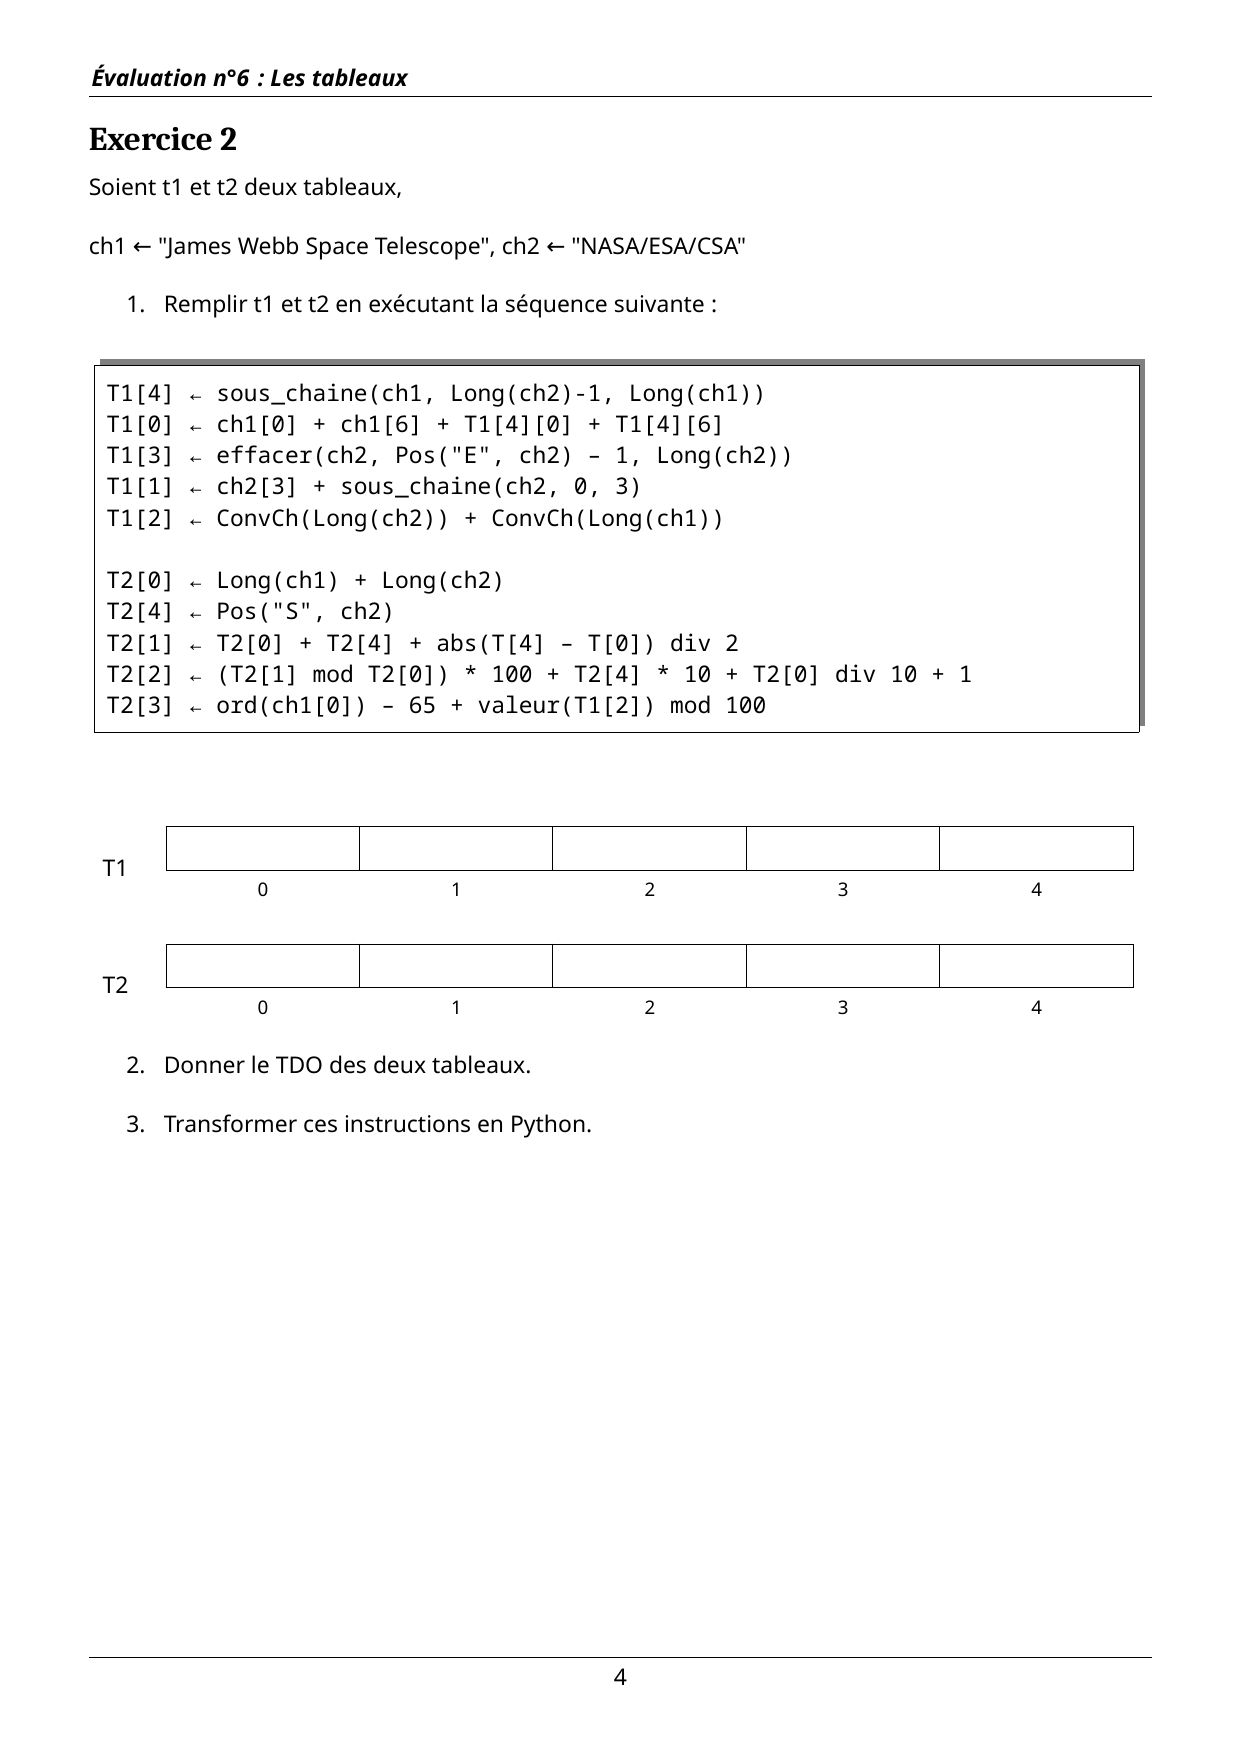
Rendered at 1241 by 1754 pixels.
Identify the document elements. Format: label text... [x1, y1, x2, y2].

table_header T1[4] ← sous_chaine(ch1, Long(ch2)-1, Long(ch1)) T1[0] ← ch1[0] + ch1[6] + T1[4][0] + T1[4][6] T1[3] ← effacer(ch2, Pos("E", ch2) – 1, Long(ch2)) T1[1] ← ch2[3] + sous_chaine(ch2, 0, 3) T1[2] ← ConvCh(Long(ch2)) + ConvCh(Long(ch1)) T2[0] ← Long(ch1) + Long(ch2) T2[4] ← Pos("S", ch2) T2[1] ← T2[0] + T2[4] + abs(T[4] – T[0]) div 2 T2[2] ← (T2[1] mod T2[0]) * 100 + T2[4] * 10 + T2[0] div 10 + 1 T2[3] ← ord(ch1[0]) – 65 + valeur(T1[2]) mod 100 [89, 341, 1151, 750]
table_header [940, 827, 1133, 870]
table_header [553, 945, 746, 987]
list Transformer ces instructions en Python. [126, 1108, 1152, 1139]
table_cell 1 [359, 988, 553, 1025]
table_cell 1 [359, 871, 553, 908]
table_cell 4 [940, 871, 1133, 908]
table_cell [148, 926, 1151, 1043]
table_header [148, 809, 1151, 926]
table_header [747, 945, 939, 987]
table_cell 4 [940, 988, 1133, 1025]
table_cell 2 [553, 988, 746, 1025]
table_header [360, 945, 552, 987]
table_cell 3 [746, 871, 940, 908]
table_header [360, 827, 552, 870]
subtitle Exercice 2 [88, 121, 1152, 159]
table_header [167, 827, 359, 870]
table_cell 3 [746, 988, 940, 1025]
table_header T1 [89, 809, 148, 926]
table_cell 2 [553, 871, 746, 908]
table_header [940, 945, 1133, 987]
table_header [553, 827, 746, 870]
table_cell 0 [166, 988, 359, 1025]
table_cell 0 [166, 871, 359, 908]
table_cell T2 [89, 926, 148, 1043]
table_header [747, 827, 939, 870]
list Remplir t1 et t2 en exécutant la séquence suivante : [126, 288, 1152, 320]
text Soient t1 et t2 deux tableaux, [88, 171, 1152, 202]
text ch1 ← "James Webb Space Telescope", ch2 ← "NASA/ESA/CSA" [88, 230, 1152, 261]
list Donner le TDO des deux tableaux. [126, 1049, 1152, 1080]
table_header [167, 945, 359, 987]
